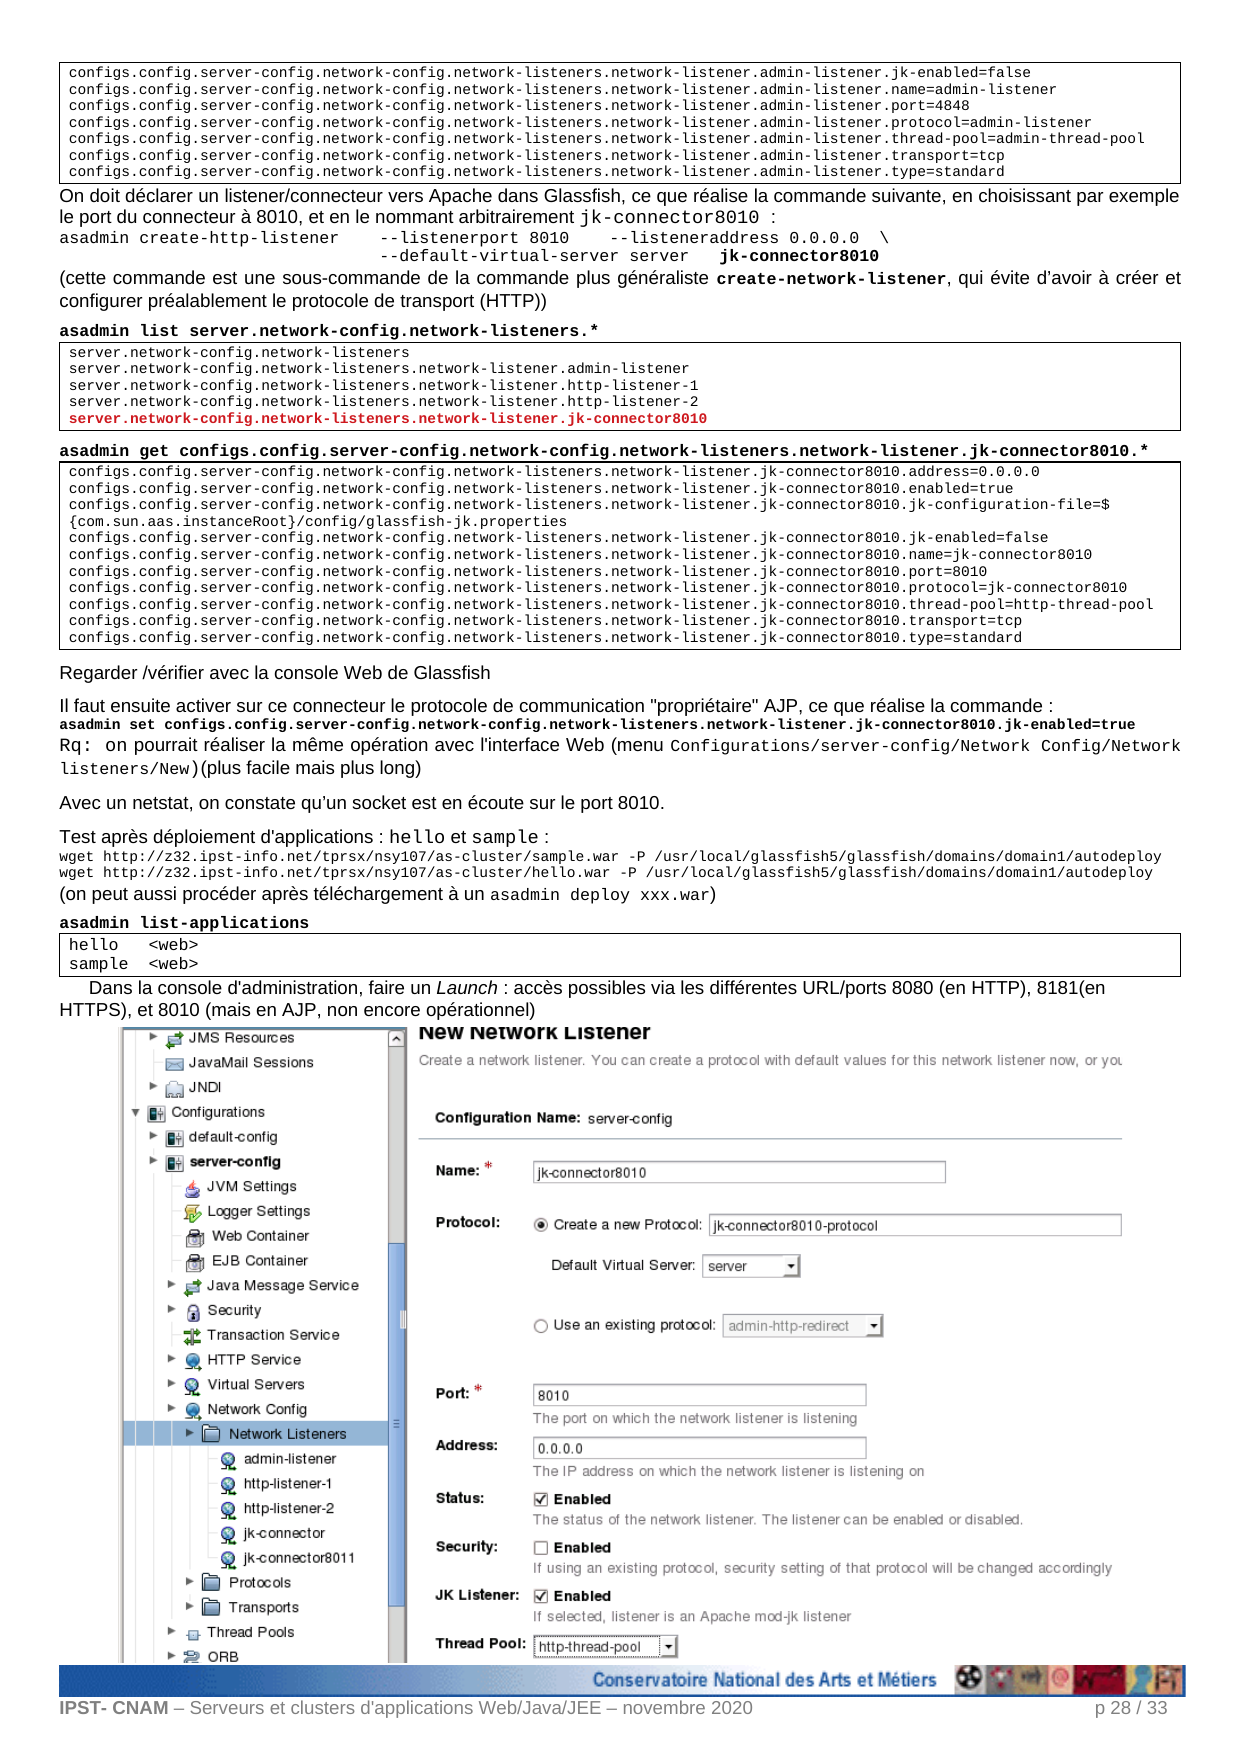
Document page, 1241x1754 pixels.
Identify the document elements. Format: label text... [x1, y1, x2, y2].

text Il faut ensuite activer sur ce connecteur le protocole de communication "propriétaire" AJP, ce que réalise la commande : [59, 695, 1181, 717]
text server.network-config.network-listeners.network-listener.jk-connector8010 [60, 408, 1180, 430]
picture [118, 1027, 1123, 1663]
text --default-virtual-server server jk-connector8010 [59, 248, 1181, 267]
text sample <web> [60, 952, 1180, 976]
text (cette commande est une sous-commande de la commande plus généraliste create-network-listener, qui évite d’avoir à créer et configurer préalablement le protocole de transport (HTTP)) [59, 267, 1181, 311]
text configs.config.server-config.network-config.network-listeners.network-listener.admin-listener.jk-enabled=false [60, 63, 1180, 79]
text configs.config.server-config.network-config.network-listeners.network-listener.admin-listener.name=admin-listener [60, 79, 1180, 95]
text server.network-config.network-listeners.network-listener.http-listener-1 [60, 375, 1180, 391]
text configs.config.server-config.network-config.network-listeners.network-listener.jk-connector8010.name=jk-connector8010 [60, 544, 1180, 561]
text asadmin set configs.config.server-config.network-config.network-listeners.network-listener.jk-connector8010.jk-enabled=true [59, 717, 1181, 733]
text configs.config.server-config.network-config.network-listeners.network-listener.jk-connector8010.jk-configuration-file=${com.sun.aas.instanceRoot}/config/glassfish-jk.properties [60, 494, 1180, 528]
text asadmin list-applications [59, 914, 1181, 933]
text asadmin list server.network-config.network-listeners.* [59, 323, 1181, 342]
text asadmin get configs.config.server-config.network-config.network-listeners.network-listener.jk-connector8010.* [59, 442, 1181, 461]
text (on peut aussi procéder après téléchargement à un asadmin deploy xxx.war) [59, 882, 1181, 905]
text hello <web> [60, 934, 1180, 952]
text configs.config.server-config.network-config.network-listeners.network-listener.jk-connector8010.port=8010 [60, 561, 1180, 577]
text configs.config.server-config.network-config.network-listeners.network-listener.jk-connector8010.transport=tcp [60, 610, 1180, 627]
text server.network-config.network-listeners.network-listener.http-listener-2 [60, 391, 1180, 408]
text server.network-config.network-listeners [60, 343, 1180, 358]
text configs.config.server-config.network-config.network-listeners.network-listener.jk-connector8010.thread-pool=http-thread-pool [60, 594, 1180, 610]
text configs.config.server-config.network-config.network-listeners.network-listener.admin-listener.protocol=admin-listener [60, 112, 1180, 128]
text Test après déploiement d'applications : hello et sample : [59, 826, 1181, 849]
text asadmin create-http-listener --listenerport 8010 --listeneraddress 0.0.0.0 \ [59, 229, 1181, 248]
text configs.config.server-config.network-config.network-listeners.network-listener.admin-listener.thread-pool=admin-thread-pool [60, 128, 1180, 145]
text Rq: on pourrait réaliser la même opération avec l'interface Web (menu Configurations/server-config/Network Config/Network listeners/New)(plus facile mais plus long) [59, 733, 1181, 780]
text configs.config.server-config.network-config.network-listeners.network-listener.admin-listener.port=4848 [60, 95, 1180, 112]
text configs.config.server-config.network-config.network-listeners.network-listener.admin-listener.type=standard [60, 162, 1180, 183]
text configs.config.server-config.network-config.network-listeners.network-listener.jk-connector8010.type=standard [60, 627, 1180, 649]
text server.network-config.network-listeners.network-listener.admin-listener [60, 358, 1180, 375]
text configs.config.server-config.network-config.network-listeners.network-listener.admin-listener.transport=tcp [60, 145, 1180, 162]
text configs.config.server-config.network-config.network-listeners.network-listener.jk-connector8010.jk-enabled=false [60, 528, 1180, 544]
text configs.config.server-config.network-config.network-listeners.network-listener.jk-connector8010.protocol=jk-connector8010 [60, 577, 1180, 594]
text wget http://z32.ipst-info.net/tprsx/nsy107/as-cluster/sample.war -P /usr/local/glassfish5/glassfish/domains/domain1/autodeploy [59, 849, 1181, 866]
text On doit déclarer un listener/connecteur vers Apache dans Glassfish, ce que réalise la commande suivante, en choisissant par exemple le port du connecteur à 8010, et en le nommant arbitrairement jk-connector8010 : [59, 184, 1181, 229]
text configs.config.server-config.network-config.network-listeners.network-listener.jk-connector8010.enabled=true [60, 478, 1180, 494]
text Regarder /vérifier avec la console Web de Glassfish [59, 662, 1181, 683]
text Avec un netstat, on constate qu’un socket est en écoute sur le port 8010. [59, 792, 1181, 813]
text wget http://z32.ipst-info.net/tprsx/nsy107/as-cluster/hello.war -P /usr/local/glassfish5/glassfish/domains/domain1/autodeploy [59, 866, 1181, 882]
text configs.config.server-config.network-config.network-listeners.network-listener.jk-connector8010.address=0.0.0.0 [60, 463, 1180, 478]
text Dans la console d'administration, faire un Launch : accès possibles via les différentes URL/ports 8080 (en HTTP), 8181(en HTTPS), et 8010 (mais en AJP, non encore opérationnel) [59, 977, 1181, 1020]
